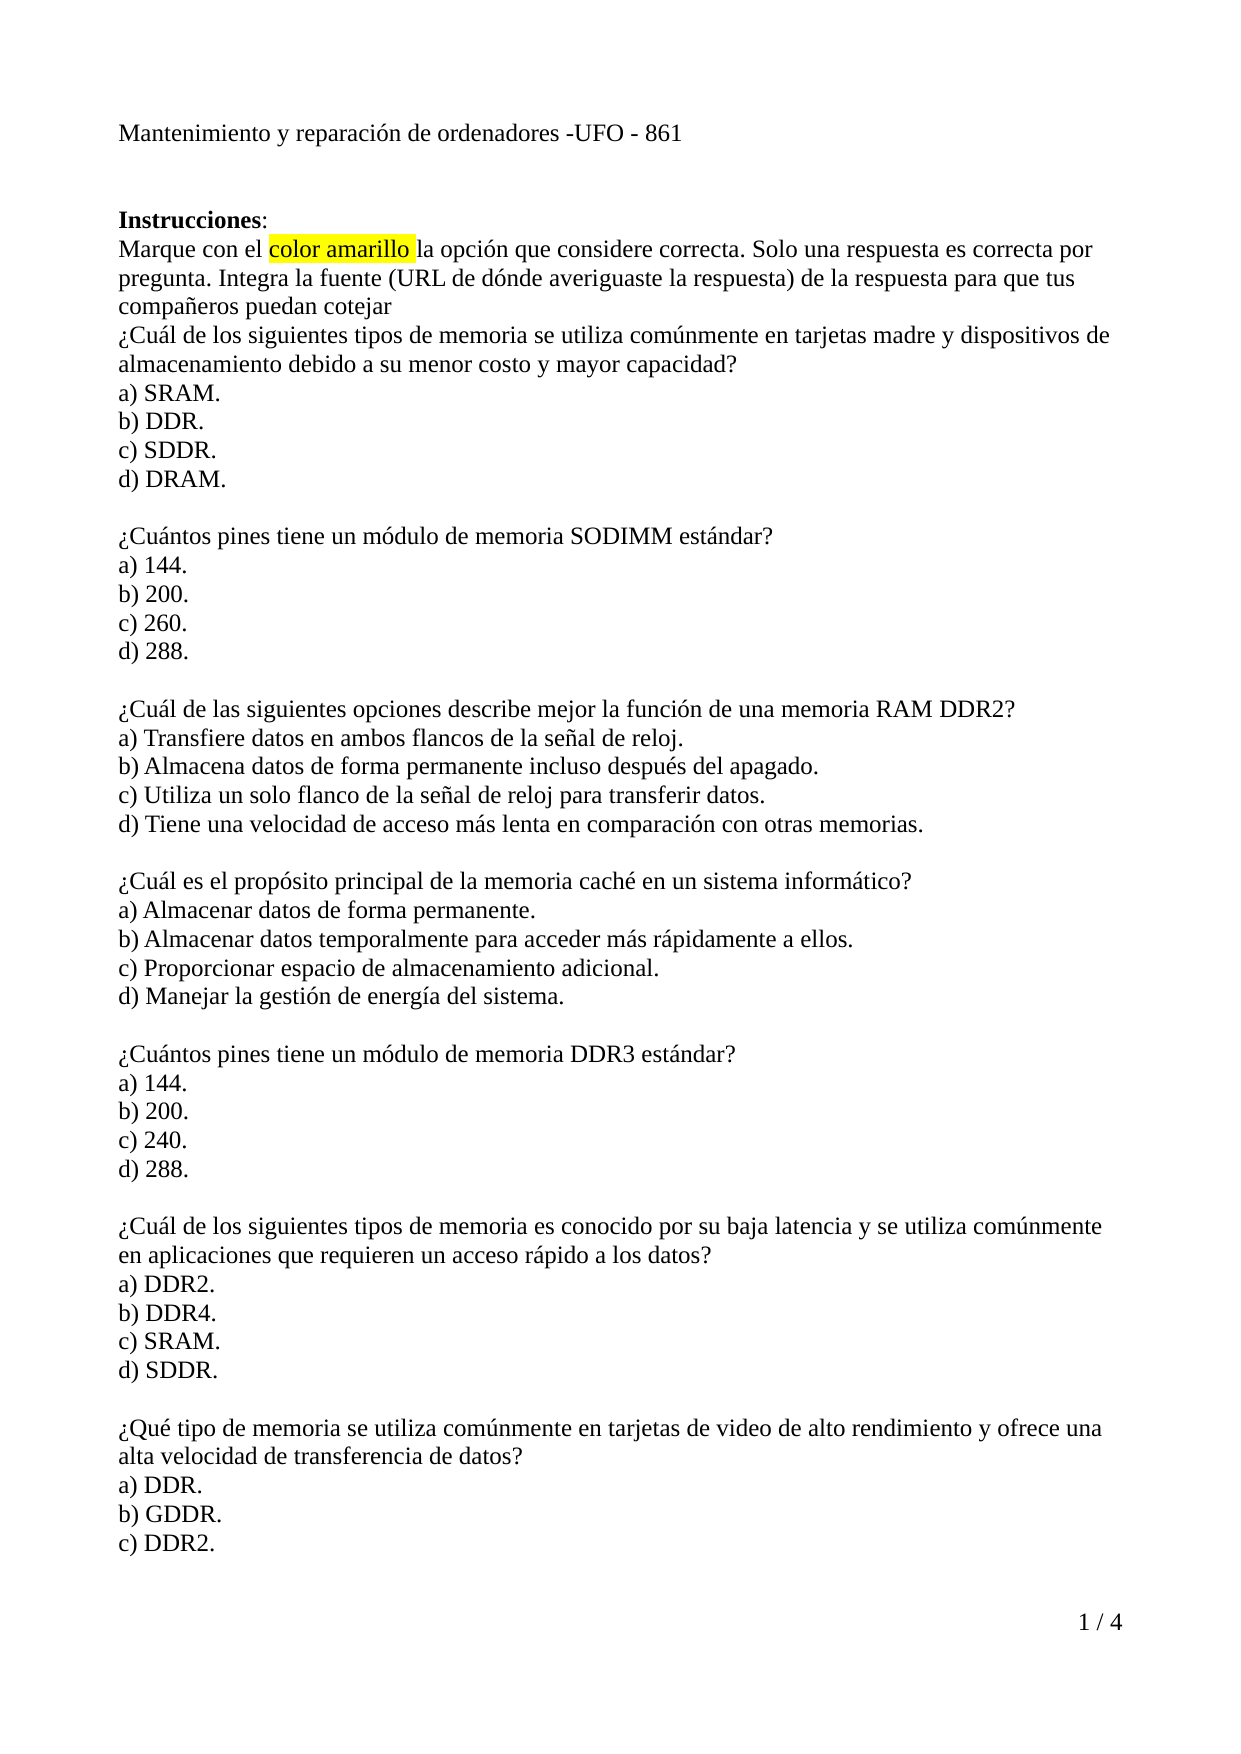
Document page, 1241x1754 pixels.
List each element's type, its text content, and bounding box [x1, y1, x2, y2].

text a) DDR. [118, 1470, 1122, 1499]
text d) DRAM. [118, 464, 1122, 493]
text ¿Cuántos pines tiene un módulo de memoria SODIMM estándar? [118, 521, 1122, 550]
text b) DDR4. [118, 1298, 1122, 1326]
text ¿Cuál de los siguientes tipos de memoria es conocido por su baja latencia y se utiliza comúnmente en aplicaciones que requieren un acceso rápido a los datos? [118, 1211, 1122, 1269]
text ¿Cuántos pines tiene un módulo de memoria DDR3 estándar? [118, 1039, 1122, 1068]
text a) DDR2. [118, 1269, 1122, 1298]
text b) GDDR. [118, 1499, 1122, 1528]
text c) DDR2. [118, 1528, 1122, 1556]
text ¿Cuál de las siguientes opciones describe mejor la función de una memoria RAM DDR2? [118, 694, 1122, 723]
text d) Tiene una velocidad de acceso más lenta en comparación con otras memorias. [118, 809, 1122, 838]
text c) Proporcionar espacio de almacenamiento adicional. [118, 953, 1122, 981]
text a) Almacenar datos de forma permanente. [118, 895, 1122, 924]
text b) DDR. [118, 406, 1122, 435]
text b) 200. [118, 1096, 1122, 1125]
text c) SRAM. [118, 1326, 1122, 1355]
text c) Utiliza un solo flanco de la señal de reloj para transferir datos. [118, 780, 1122, 809]
text b) Almacena datos de forma permanente incluso después del apagado. [118, 751, 1122, 780]
text Instrucciones: [118, 205, 1122, 234]
text c) SDDR. [118, 435, 1122, 464]
text Marque con el color amarillo la opción que considere correcta. Solo una respuesta es correcta por pregunta. Integra la fuente (URL de dónde averiguaste la respuesta) de la respuesta para que tus compañeros puedan cotejar [118, 234, 1122, 320]
text c) 260. [118, 608, 1122, 636]
text d) Manejar la gestión de energía del sistema. [118, 981, 1122, 1010]
text a) 144. [118, 550, 1122, 579]
text ¿Cuál es el propósito principal de la memoria caché en un sistema informático? [118, 866, 1122, 895]
text a) SRAM. [118, 378, 1122, 406]
text a) 144. [118, 1068, 1122, 1096]
text a) Transfiere datos en ambos flancos de la señal de reloj. [118, 723, 1122, 751]
text ¿Qué tipo de memoria se utiliza comúnmente en tarjetas de video de alto rendimiento y ofrece una alta velocidad de transferencia de datos? [118, 1413, 1122, 1470]
text d) 288. [118, 1154, 1122, 1183]
text d) 288. [118, 636, 1122, 665]
text b) 200. [118, 579, 1122, 608]
text b) Almacenar datos temporalmente para acceder más rápidamente a ellos. [118, 924, 1122, 953]
text ¿Cuál de los siguientes tipos de memoria se utiliza comúnmente en tarjetas madre y dispositivos de almacenamiento debido a su menor costo y mayor capacidad? [118, 320, 1122, 378]
text c) 240. [118, 1125, 1122, 1154]
text d) SDDR. [118, 1355, 1122, 1384]
